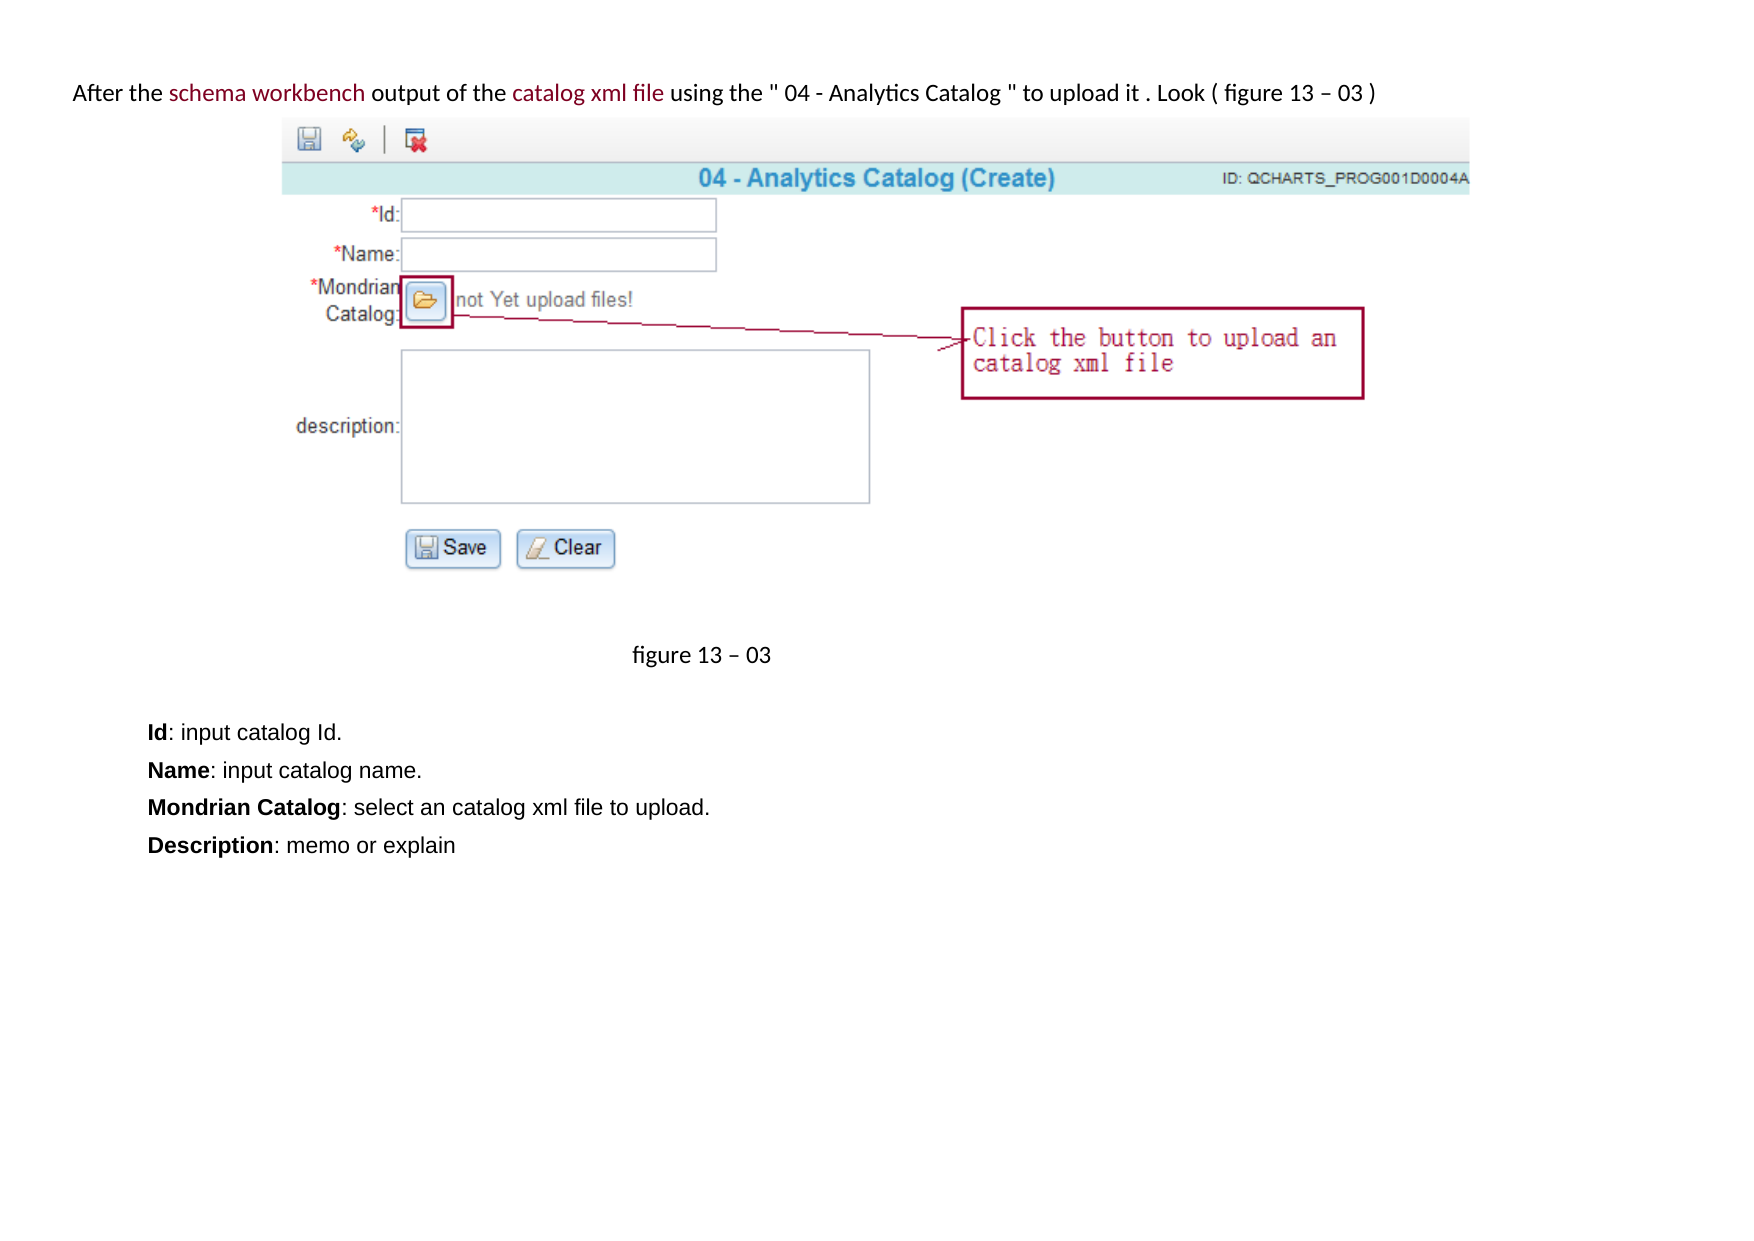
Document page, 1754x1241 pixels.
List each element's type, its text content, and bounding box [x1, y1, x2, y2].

text Description: memo or explain [72, 826, 1679, 864]
text Id: input catalog Id. [72, 714, 1679, 751]
text figure 13 – 03 [72, 639, 1679, 676]
text After the schema workbench output of the catalog xml file using the " 04 - Analytics Catalog " to upload it . Look ( figure 13 – 03 ) [72, 76, 1679, 114]
text Name: input catalog name. [72, 751, 1679, 789]
text Mondrian Catalog: select an catalog xml file to upload. [72, 789, 1679, 826]
